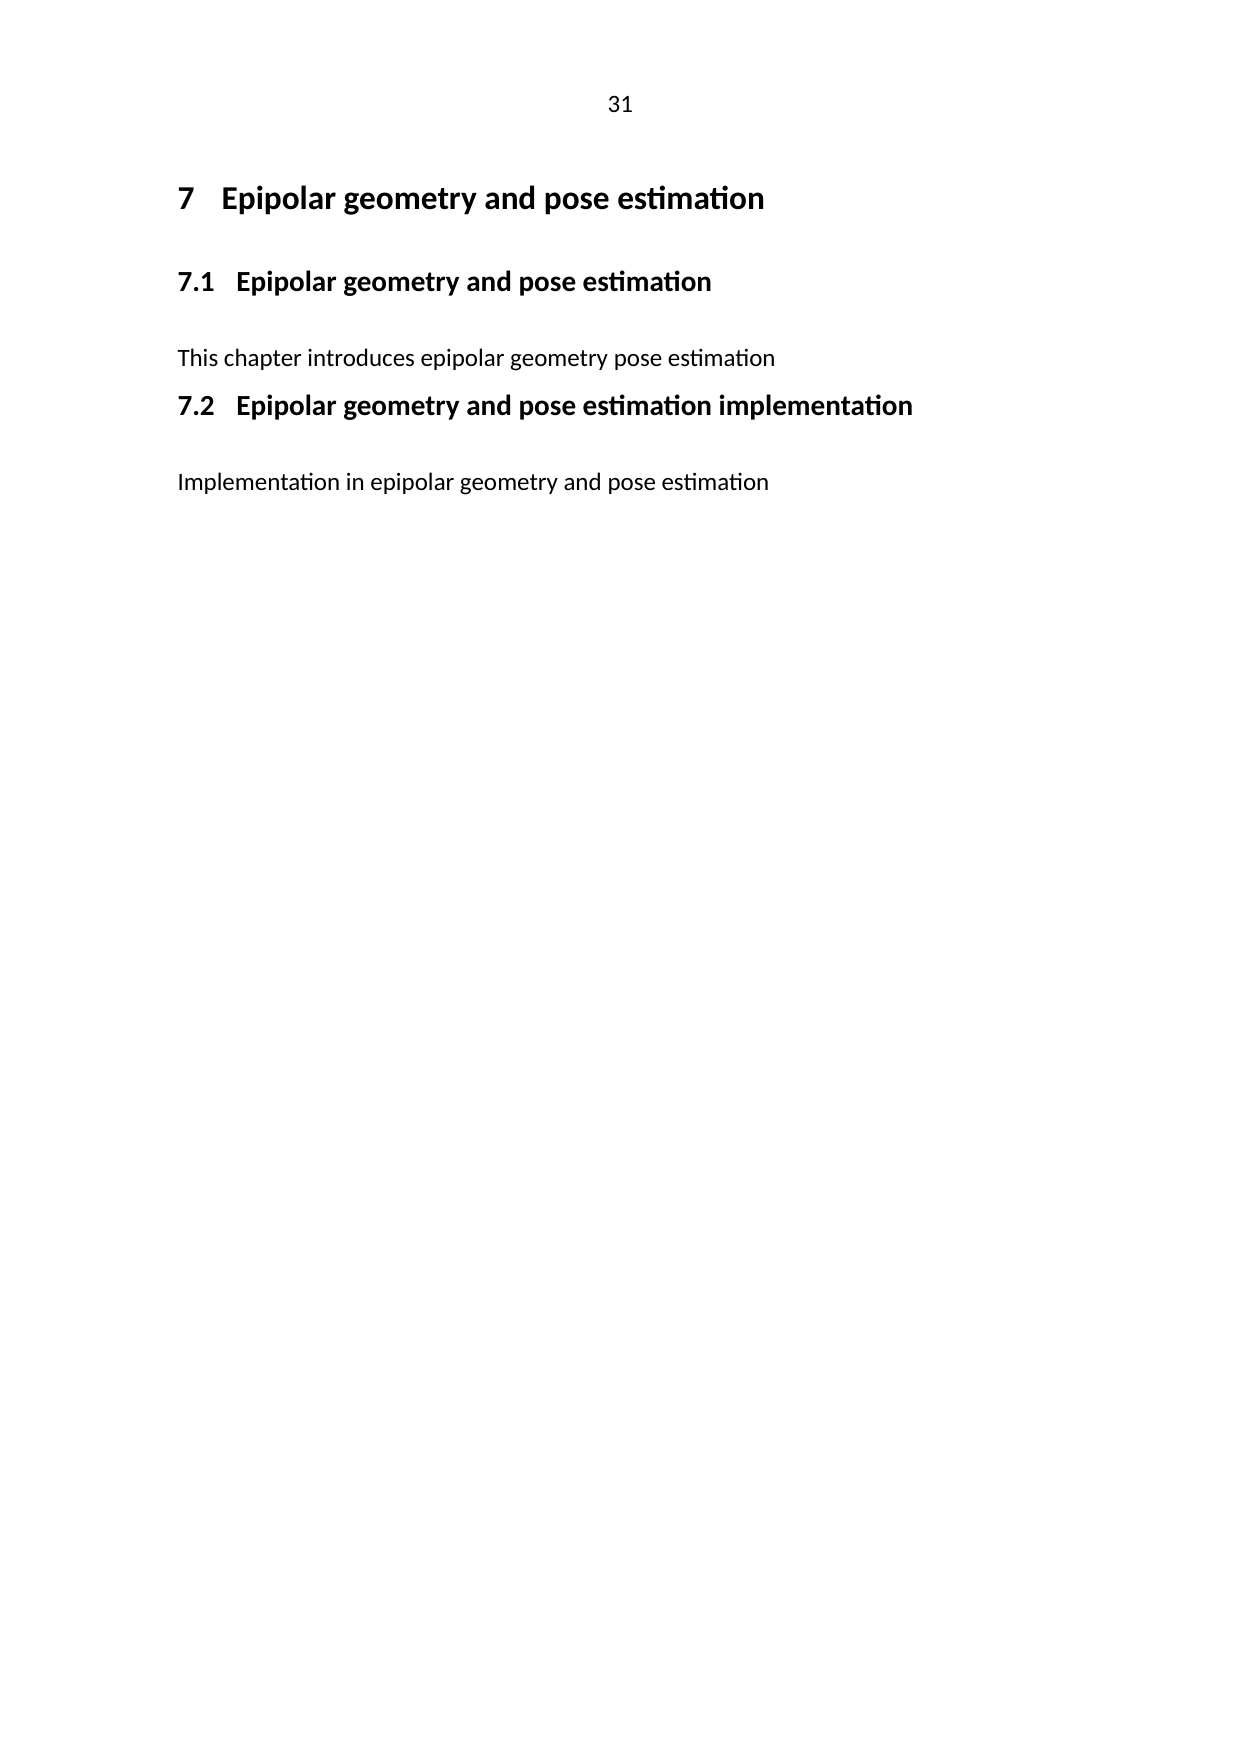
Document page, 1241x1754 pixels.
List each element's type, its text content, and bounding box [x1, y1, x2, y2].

subtitle Epipolar geometry and pose estimation [177, 263, 1063, 299]
text Implementation in epipolar geometry and pose estimation [177, 466, 1063, 496]
subtitle Epipolar geometry and pose estimation [177, 177, 1063, 218]
text This chapter introduces epipolar geometry pose estimation [177, 342, 1063, 372]
subtitle Epipolar geometry and pose estimation implementation [177, 387, 1063, 423]
